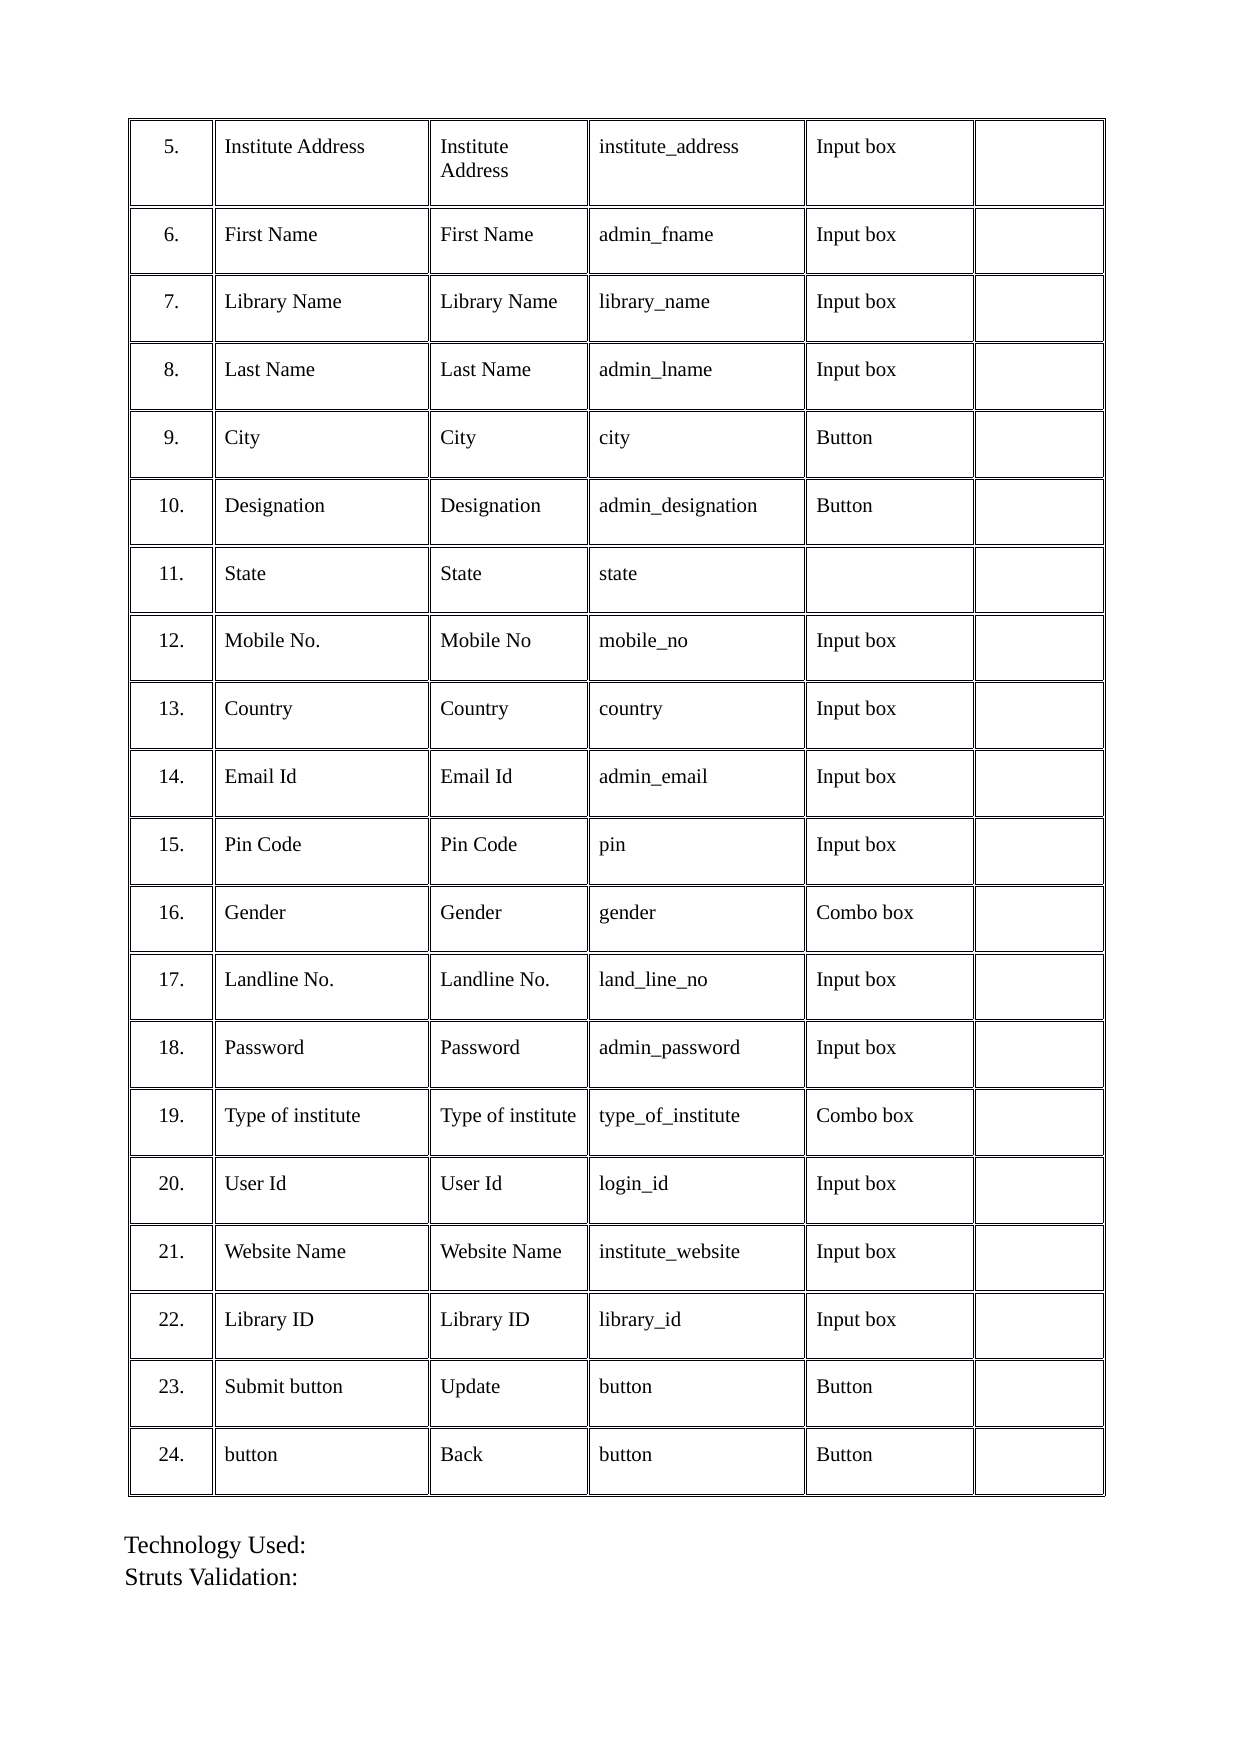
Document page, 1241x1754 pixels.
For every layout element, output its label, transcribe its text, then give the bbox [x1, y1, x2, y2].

table_cell gender [590, 887, 804, 951]
table_cell button [590, 1429, 804, 1494]
table_cell 16. [131, 887, 212, 951]
table_cell institute_website [590, 1226, 804, 1290]
table_cell Password [216, 1022, 428, 1087]
table_cell admin_password [590, 1022, 804, 1087]
table_cell Combo box [807, 887, 973, 951]
table_cell land_line_no [590, 955, 804, 1019]
text Technology Used: [118, 1531, 1122, 1559]
table_cell Last Name [216, 344, 428, 409]
table_cell [976, 1361, 1103, 1426]
table_cell [976, 121, 1103, 205]
table_cell [976, 819, 1103, 883]
table_cell [976, 1090, 1103, 1155]
table_cell 24. [131, 1429, 212, 1494]
table_cell Mobile No [431, 616, 587, 680]
table_cell 15. [131, 819, 212, 883]
table_cell [976, 1226, 1103, 1290]
table_cell Submit button [216, 1361, 428, 1426]
table_cell Pin Code [216, 819, 428, 883]
table_cell Input box [807, 955, 973, 1019]
table_cell [976, 1022, 1103, 1087]
table_cell User Id [431, 1158, 587, 1222]
table_cell 18. [131, 1022, 212, 1087]
table_cell Input box [807, 616, 973, 680]
table_cell Input box [807, 1158, 973, 1222]
table_cell Designation [431, 480, 587, 544]
table_cell 13. [131, 683, 212, 748]
table_cell 11. [131, 548, 212, 612]
table_cell 23. [131, 1361, 212, 1426]
table_cell Last Name [431, 344, 587, 409]
table_cell Button [807, 1361, 973, 1426]
table_cell [976, 1294, 1103, 1358]
table_cell Designation [216, 480, 428, 544]
table_cell Country [431, 683, 587, 748]
table_cell Button [807, 412, 973, 477]
table_cell library_id [590, 1294, 804, 1358]
table_cell State [431, 548, 587, 612]
table_cell Mobile No. [216, 616, 428, 680]
table_cell [976, 209, 1103, 273]
table_cell type_of_institute [590, 1090, 804, 1155]
table_cell 8. [131, 344, 212, 409]
table_cell Update [431, 1361, 587, 1426]
table_cell button [216, 1429, 428, 1494]
table_cell country [590, 683, 804, 748]
table_cell Gender [431, 887, 587, 951]
table_cell 19. [131, 1090, 212, 1155]
table_cell state [590, 548, 804, 612]
table_cell 7. [131, 276, 212, 341]
table_cell Input box [807, 751, 973, 816]
table_cell [976, 751, 1103, 816]
table_cell 21. [131, 1226, 212, 1290]
table_cell Input box [807, 209, 973, 273]
table_cell Combo box [807, 1090, 973, 1155]
table_cell First Name [431, 209, 587, 273]
table_cell [976, 887, 1103, 951]
table_cell Library ID [431, 1294, 587, 1358]
table_cell Button [807, 480, 973, 544]
table_cell admin_designation [590, 480, 804, 544]
table_cell admin_email [590, 751, 804, 816]
table_cell Input box [807, 121, 973, 205]
table_cell [976, 412, 1103, 477]
table_cell Library ID [216, 1294, 428, 1358]
table_cell [976, 616, 1103, 680]
table_cell pin [590, 819, 804, 883]
table_cell Type of institute [431, 1090, 587, 1155]
table_cell Email Id [431, 751, 587, 816]
table_cell Input box [807, 276, 973, 341]
table_cell Input box [807, 683, 973, 748]
table_cell [976, 1158, 1103, 1222]
table_cell Input box [807, 1294, 973, 1358]
table_cell Input box [807, 344, 973, 409]
table_cell 20. [131, 1158, 212, 1222]
table_cell [976, 344, 1103, 409]
table_cell 5. [131, 121, 212, 205]
table_cell Pin Code [431, 819, 587, 883]
text Struts Validation: [118, 1562, 1122, 1591]
table_cell 9. [131, 412, 212, 477]
table_cell Website Name [431, 1226, 587, 1290]
table_cell Input box [807, 1022, 973, 1087]
table_cell login_id [590, 1158, 804, 1222]
table_cell [807, 548, 973, 612]
table_cell [976, 480, 1103, 544]
table_cell mobile_no [590, 616, 804, 680]
table_cell 14. [131, 751, 212, 816]
table_cell 17. [131, 955, 212, 1019]
table_cell State [216, 548, 428, 612]
table_cell User Id [216, 1158, 428, 1222]
table_cell Institute Address [216, 121, 428, 205]
table_cell 22. [131, 1294, 212, 1358]
table_cell Library Name [216, 276, 428, 341]
table_cell [976, 548, 1103, 612]
table_cell city [590, 412, 804, 477]
table_cell library_name [590, 276, 804, 341]
table_cell admin_lname [590, 344, 804, 409]
table_cell Library Name [431, 276, 587, 341]
table_cell Button [807, 1429, 973, 1494]
table_cell Input box [807, 819, 973, 883]
table_cell Input box [807, 1226, 973, 1290]
table_cell Back [431, 1429, 587, 1494]
table_cell City [216, 412, 428, 477]
table_cell Landline No. [216, 955, 428, 1019]
table_cell Email Id [216, 751, 428, 816]
table_cell Landline No. [431, 955, 587, 1019]
table_cell institute_address [590, 121, 804, 205]
table_cell 6. [131, 209, 212, 273]
table_cell [976, 955, 1103, 1019]
table_cell [976, 683, 1103, 748]
table_cell Password [431, 1022, 587, 1087]
table_cell button [590, 1361, 804, 1426]
table_cell [976, 276, 1103, 341]
table_cell City [431, 412, 587, 477]
table_cell admin_fname [590, 209, 804, 273]
table_cell Country [216, 683, 428, 748]
table_cell Gender [216, 887, 428, 951]
table_cell 12. [131, 616, 212, 680]
table_cell First Name [216, 209, 428, 273]
table_cell 10. [131, 480, 212, 544]
table_cell Institute Address [431, 121, 587, 205]
table_cell [976, 1429, 1103, 1494]
table_cell Type of institute [216, 1090, 428, 1155]
table_cell Website Name [216, 1226, 428, 1290]
